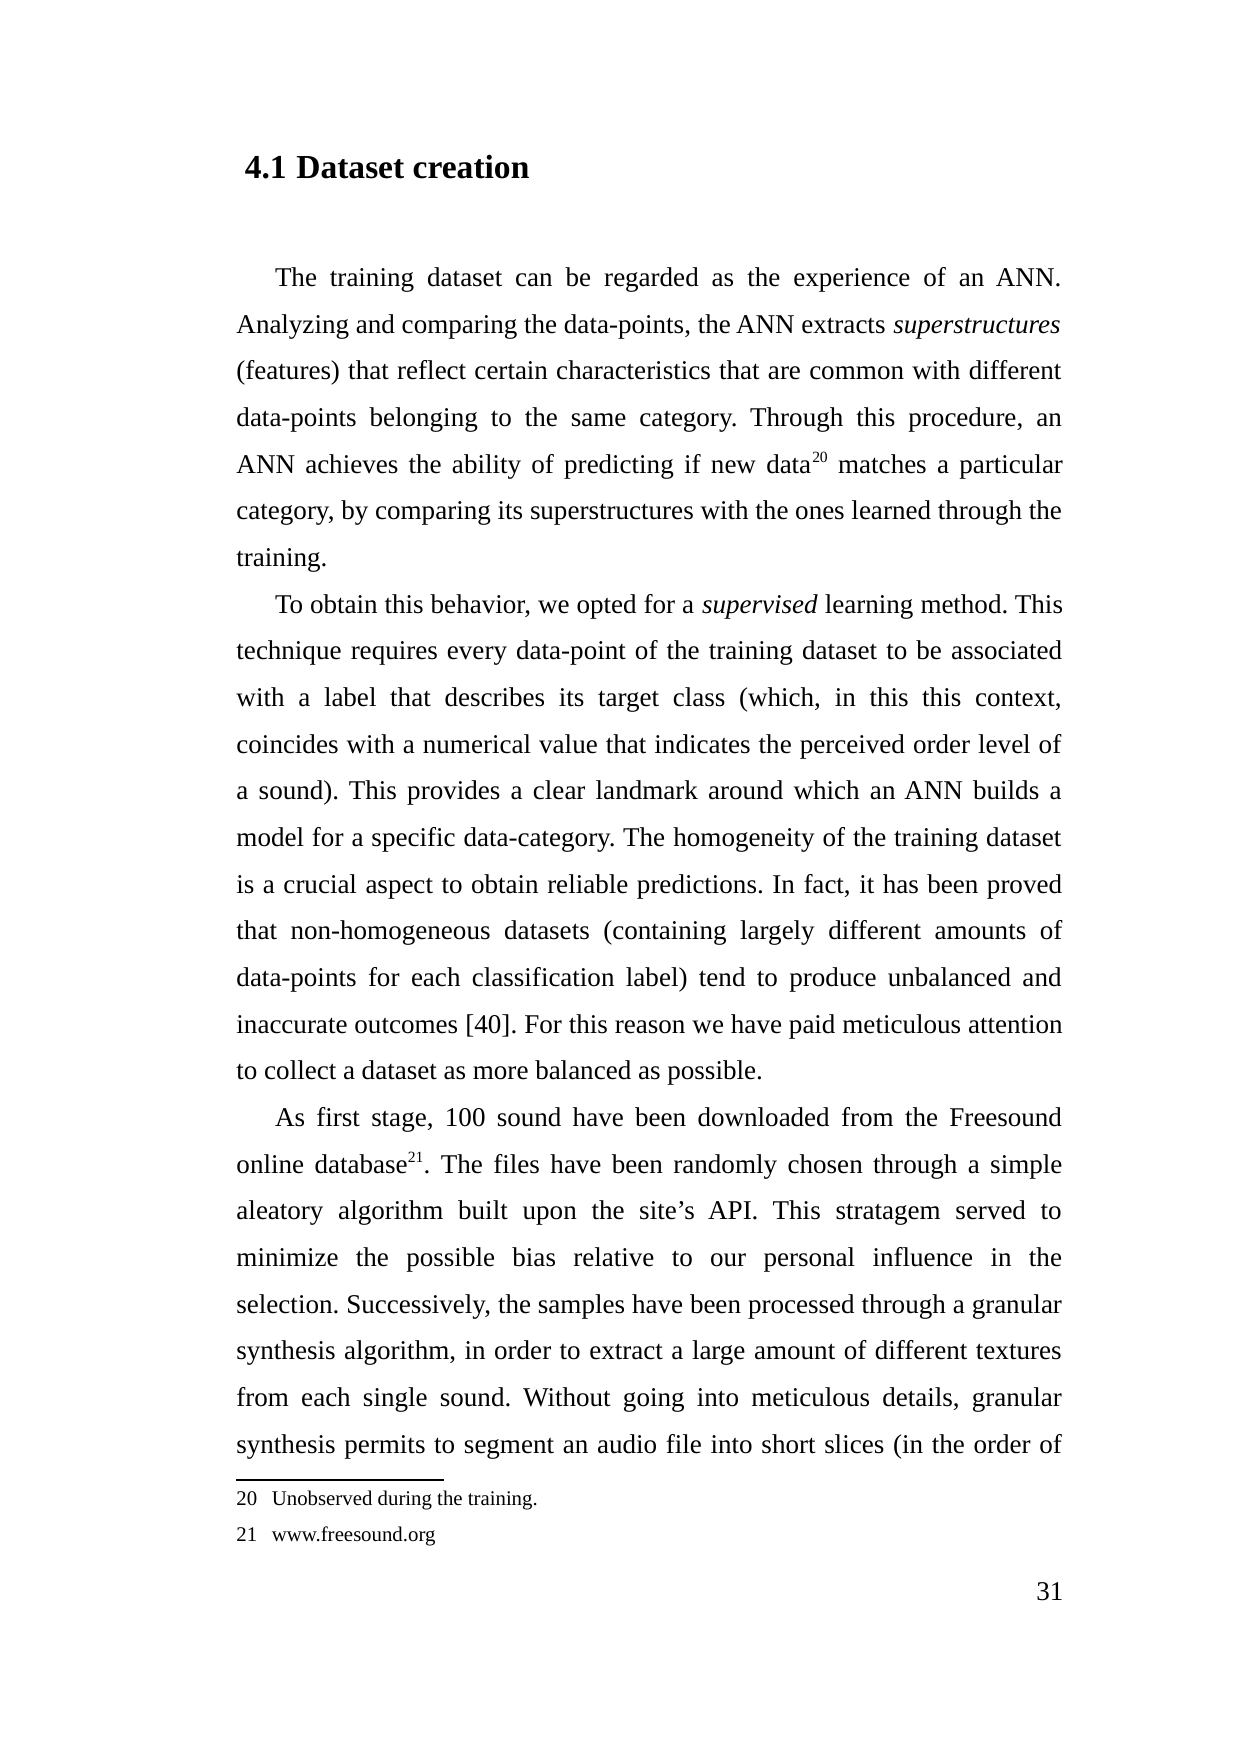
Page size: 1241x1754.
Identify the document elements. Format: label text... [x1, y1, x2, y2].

text To obtain this behavior, we opted for a supervised learning method. This technique requires every data-point of the training dataset to be associated with a label that describes its target class (which, in this this context, coincides with a numerical value that indicates the perceived order level of a sound). This provides a clear landmark around which an ANN builds a model for a specific data-category. The homogeneity of the training dataset is a crucial aspect to obtain reliable predictions. In fact, it has been proved that non-homogeneous datasets (containing largely different amounts of data-points for each classification label) tend to produce unbalanced and inaccurate outcomes [40]. For this reason we have paid meticulous attention to collect a dataset as more balanced as possible. [236, 588, 1063, 1086]
subtitle Dataset creation [236, 148, 1063, 186]
text Unobserved during the training. [236, 1486, 1063, 1510]
text www.freesound.org [236, 1522, 1063, 1546]
text As first stage, 100 sound have been downloaded from the Freesound online database. The files have been randomly chosen through a simple aleatory algorithm built upon the site’s API. This stratagem served to minimize the possible bias relative to our personal influence in the selection. Successively, the samples have been processed through a granular synthesis algorithm, in order to extract a large amount of different textures from each single sound. Without going into meticulous details, granular synthesis permits to segment an audio file into short slices (in the order of [236, 1101, 1063, 1459]
text The training dataset can be regarded as the experience of an ANN. Analyzing and comparing the data-points, the ANN extracts superstructures (features) that reflect certain characteristics that are common with different data-points belonging to the same category. Through this procedure, an ANN achieves the ability of predicting if new data matches a particular category, by comparing its superstructures with the ones learned through the training. [236, 261, 1063, 572]
